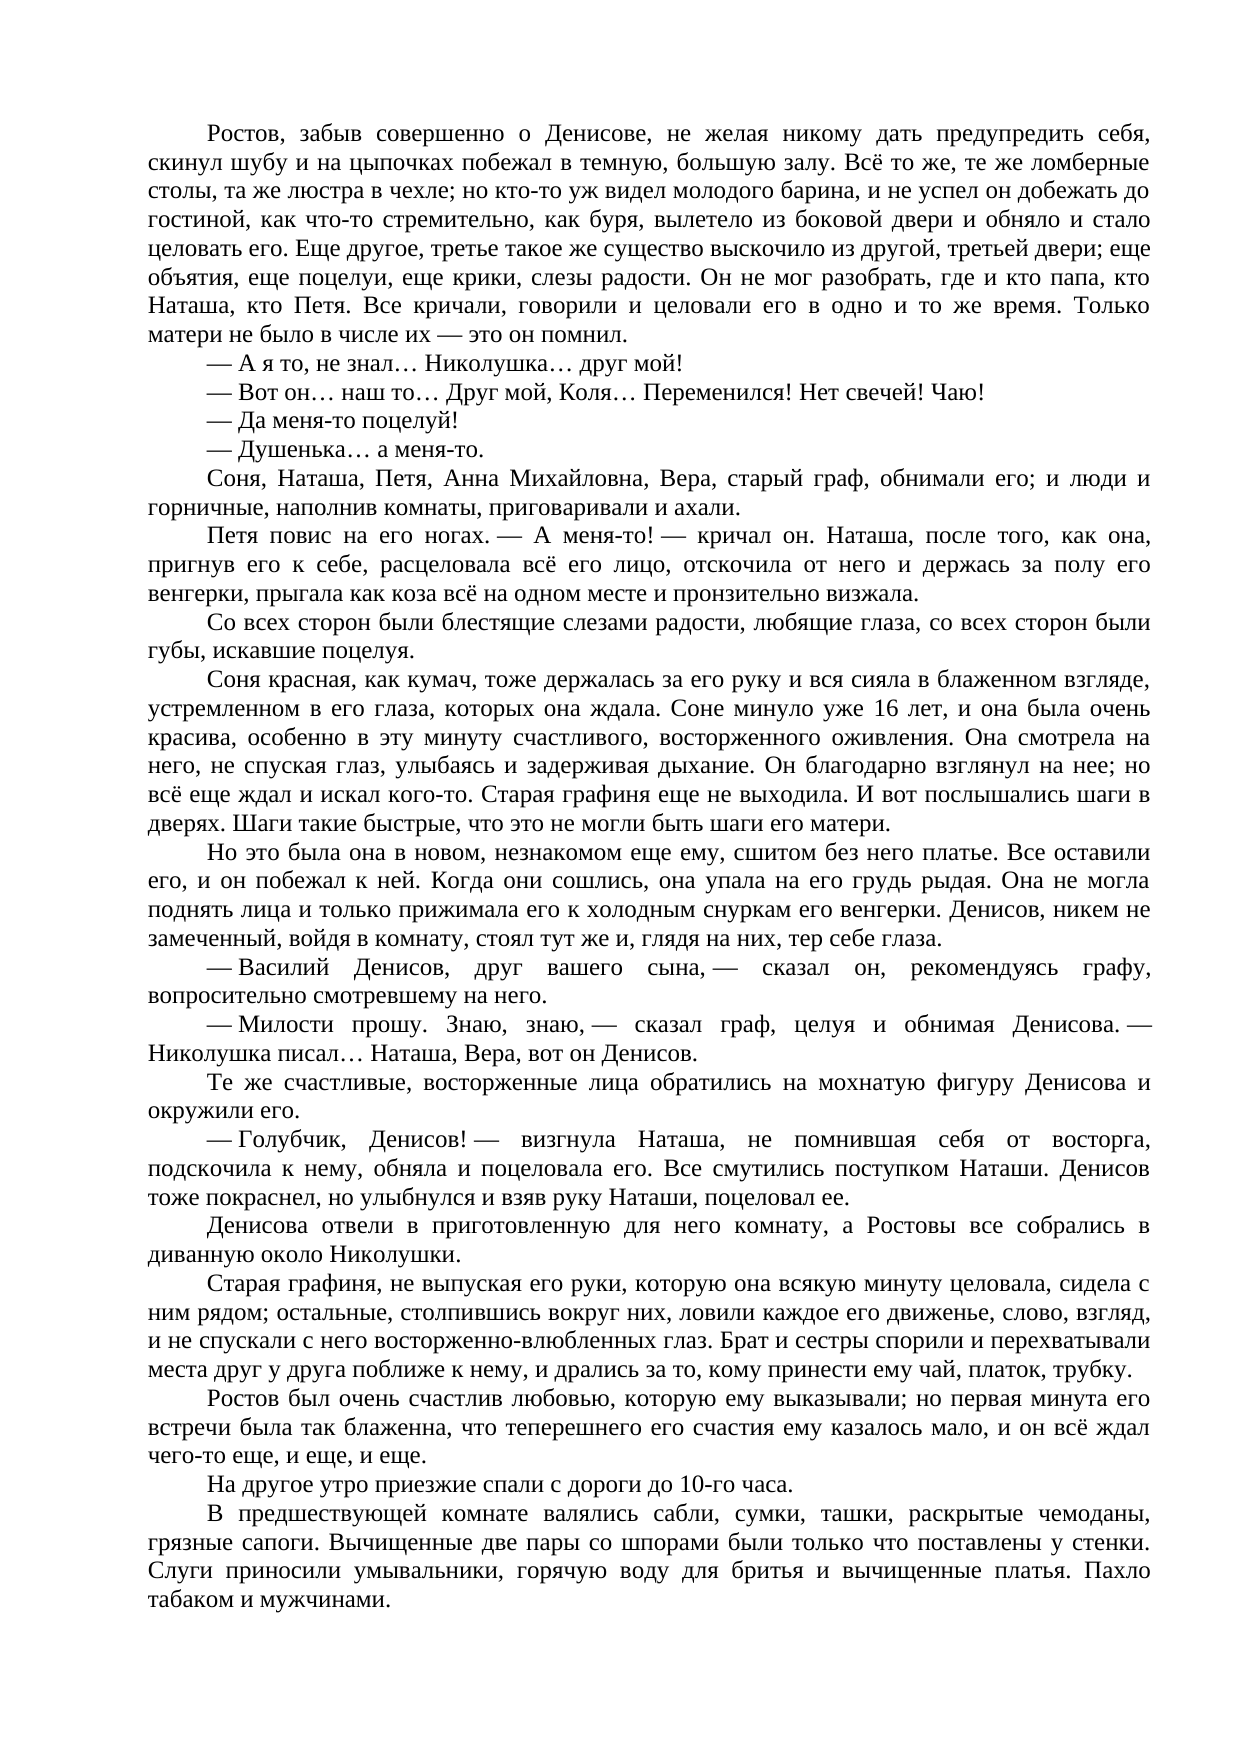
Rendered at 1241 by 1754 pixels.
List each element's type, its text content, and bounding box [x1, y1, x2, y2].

text — А я то, не знал… Николушка… друг мой! [148, 348, 1152, 377]
text — Вот он… наш то… Друг мой, Коля… Переменился! Нет свечей! Чаю! [148, 377, 1152, 406]
text — Голубчик, Денисов! — визгнула Наташа, не помнившая себя от восторга, подскочила к нему, обняла и поцеловала его. Все смутились поступком Наташи. Денисов тоже покраснел, но улыбнулся и взяв руку Наташи, поцеловал ее. [148, 1124, 1152, 1211]
text Соня, Наташа, Петя, Анна Михайловна, Вера, старый граф, обнимали его; и люди и горничные, наполнив комнаты, приговаривали и ахали. [148, 463, 1152, 521]
text Денисова отвели в приготовленную для него комнату, а Ростовы все собрались в диванную около Николушки. [148, 1211, 1152, 1268]
text — Милости прошу. Знаю, знаю, — сказал граф, целуя и обнимая Денисова. — Николушка писал… Наташа, Вера, вот он Денисов. [148, 1009, 1152, 1067]
text Со всех сторон были блестящие слезами радости, любящие глаза, со всех сторон были губы, искавшие поцелуя. [148, 607, 1152, 664]
text Ростов, забыв совершенно о Денисове, не желая никому дать предупредить себя, скинул шубу и на цыпочках побежал в темную, большую залу. Всё то же, те же ломберные столы, та же люстра в чехле; но кто-то уж видел молодого барина, и не успел он добежать до гостиной, как что-то стремительно, как буря, вылетело из боковой двери и обняло и стало целовать его. Еще другое, третье такое же существо выскочило из другой, третьей двери; еще объятия, еще поцелуи, еще крики, слезы радости. Он не мог разобрать, где и кто папа, кто Наташа, кто Петя. Все кричали, говорили и целовали его в одно и то же время. Только матери не было в числе их — это он помнил. [148, 118, 1152, 348]
text Петя повис на его ногах. — А меня-то! — кричал он. Наташа, после того, как она, пригнув его к себе, расцеловала всё его лицо, отскочила от него и держась за полу его венгерки, прыгала как коза всё на одном месте и пронзительно визжала. [148, 521, 1152, 607]
text — Да меня-то поцелуй! [148, 406, 1152, 434]
text На другое утро приезжие спали с дороги до 10-го часа. [148, 1469, 1152, 1498]
text — Душенька… а меня-то. [148, 434, 1152, 463]
text — Василий Денисов, друг вашего сына, — сказал он, рекомендуясь графу, вопросительно смотревшему на него. [148, 952, 1152, 1009]
text Но это была она в новом, незнакомом еще ему, сшитом без него платье. Все оставили его, и он побежал к ней. Когда они сошлись, она упала на его грудь рыдая. Она не могла поднять лица и только прижимала его к холодным снуркам его венгерки. Денисов, никем не замеченный, войдя в комнату, стоял тут же и, глядя на них, тер себе глаза. [148, 837, 1152, 952]
text Ростов был очень счастлив любовью, которую ему выказывали; но первая минута его встречи была так блаженна, что теперешнего его счастия ему казалось мало, и он всё ждал чего-то еще, и еще, и еще. [148, 1383, 1152, 1469]
text Старая графиня, не выпуская его руки, которую она всякую минуту целовала, сидела с ним рядом; остальные, столпившись вокруг них, ловили каждое его движенье, слово, взгляд, и не спускали с него восторженно-влюбленных глаз. Брат и сестры спорили и перехватывали места друг у друга поближе к нему, и дрались за то, кому принести ему чай, платок, трубку. [148, 1268, 1152, 1383]
text В предшествующей комнате валялись сабли, сумки, ташки, раскрытые чемоданы, грязные сапоги. Вычищенные две пары со шпорами были только что поставлены у стенки. Слуги приносили умывальники, горячую воду для бритья и вычищенные платья. Пахло табаком и мужчинами. [148, 1498, 1152, 1613]
text Соня красная, как кумач, тоже держалась за его руку и вся сияла в блаженном взгляде, устремленном в его глаза, которых она ждала. Соне минуло уже 16 лет, и она была очень красива, особенно в эту минуту счастливого, восторженного оживления. Она смотрела на него, не спуская глаз, улыбаясь и задерживая дыхание. Он благодарно взглянул на нее; но всё еще ждал и искал кого-то. Старая графиня еще не выходила. И вот послышались шаги в дверях. Шаги такие быстрые, что это не могли быть шаги его матери. [148, 664, 1152, 837]
text Те же счастливые, восторженные лица обратились на мохнатую фигуру Денисова и окружили его. [148, 1067, 1152, 1124]
